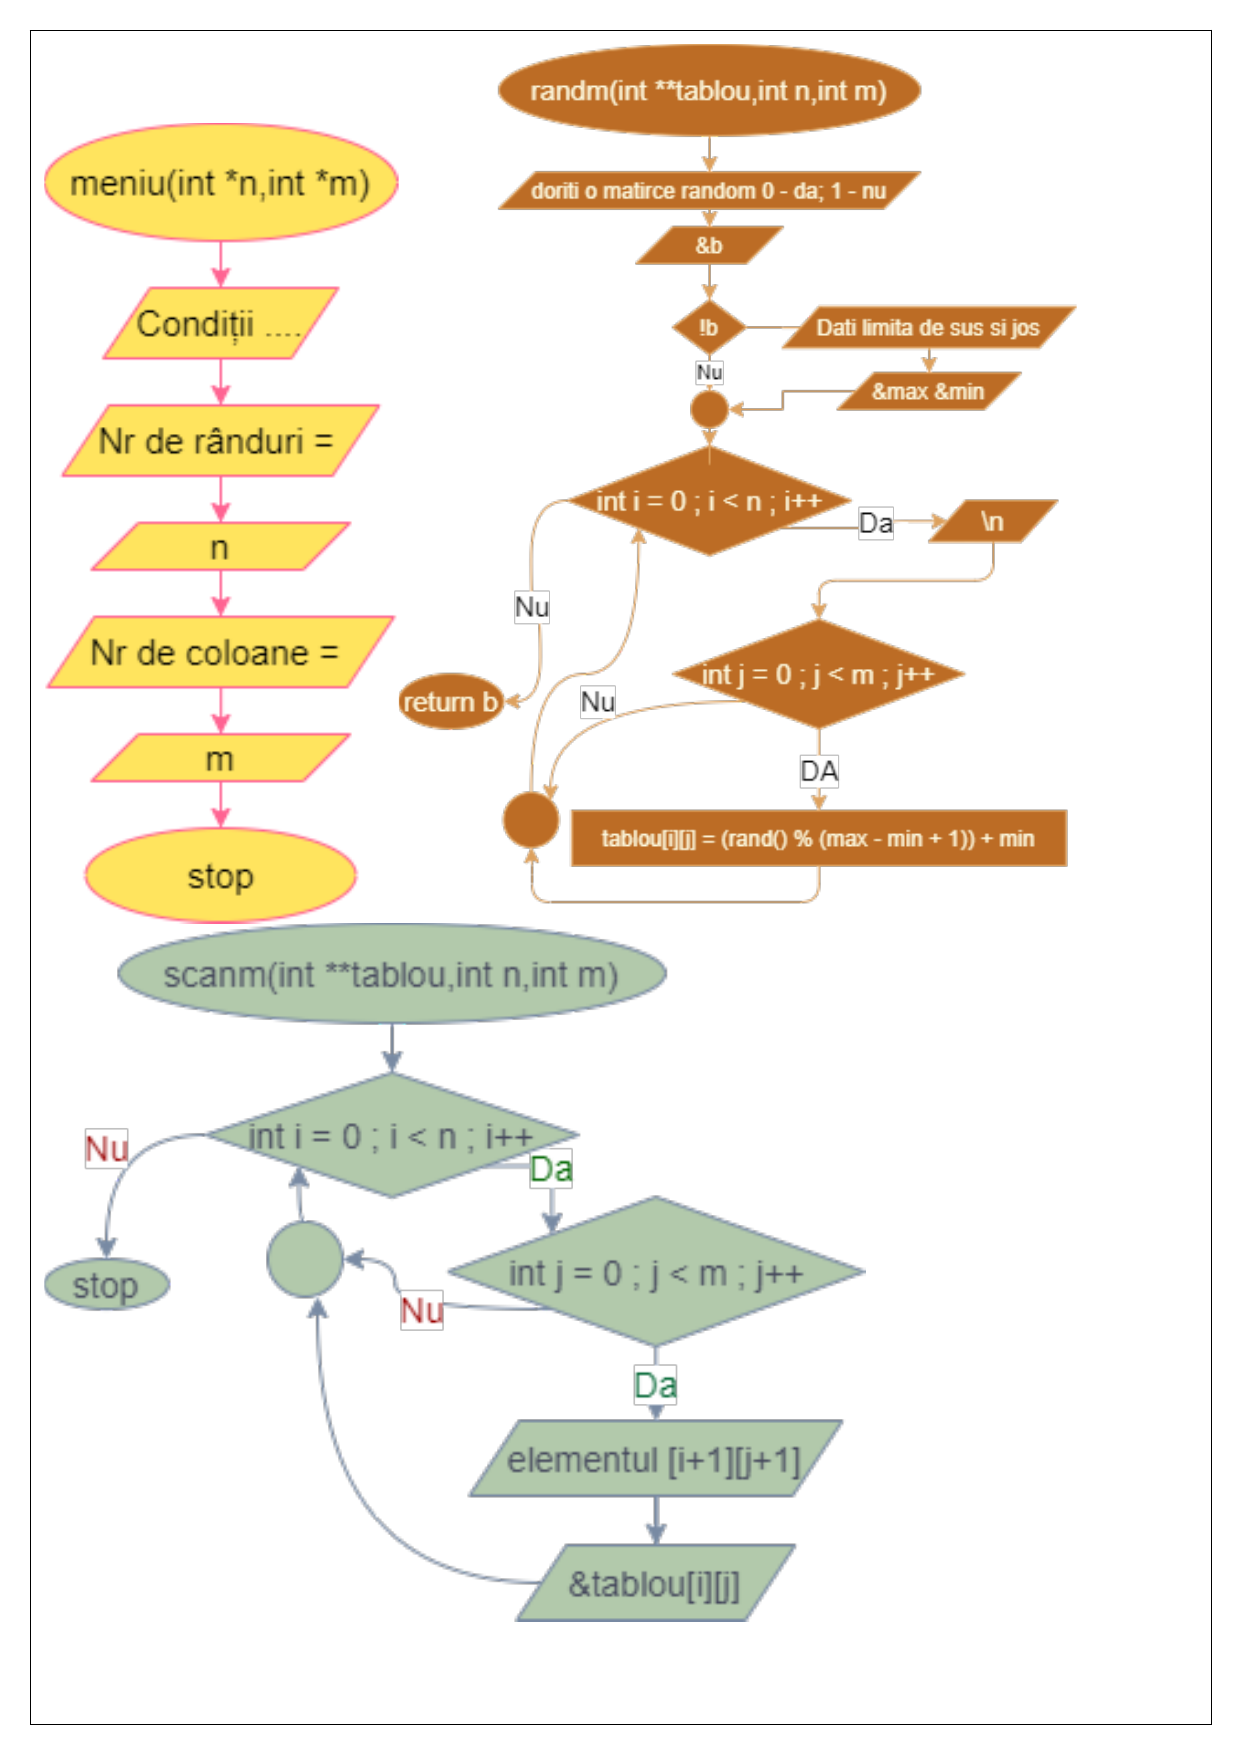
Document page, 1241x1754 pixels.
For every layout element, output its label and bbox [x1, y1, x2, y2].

picture [44, 44, 1077, 1622]
